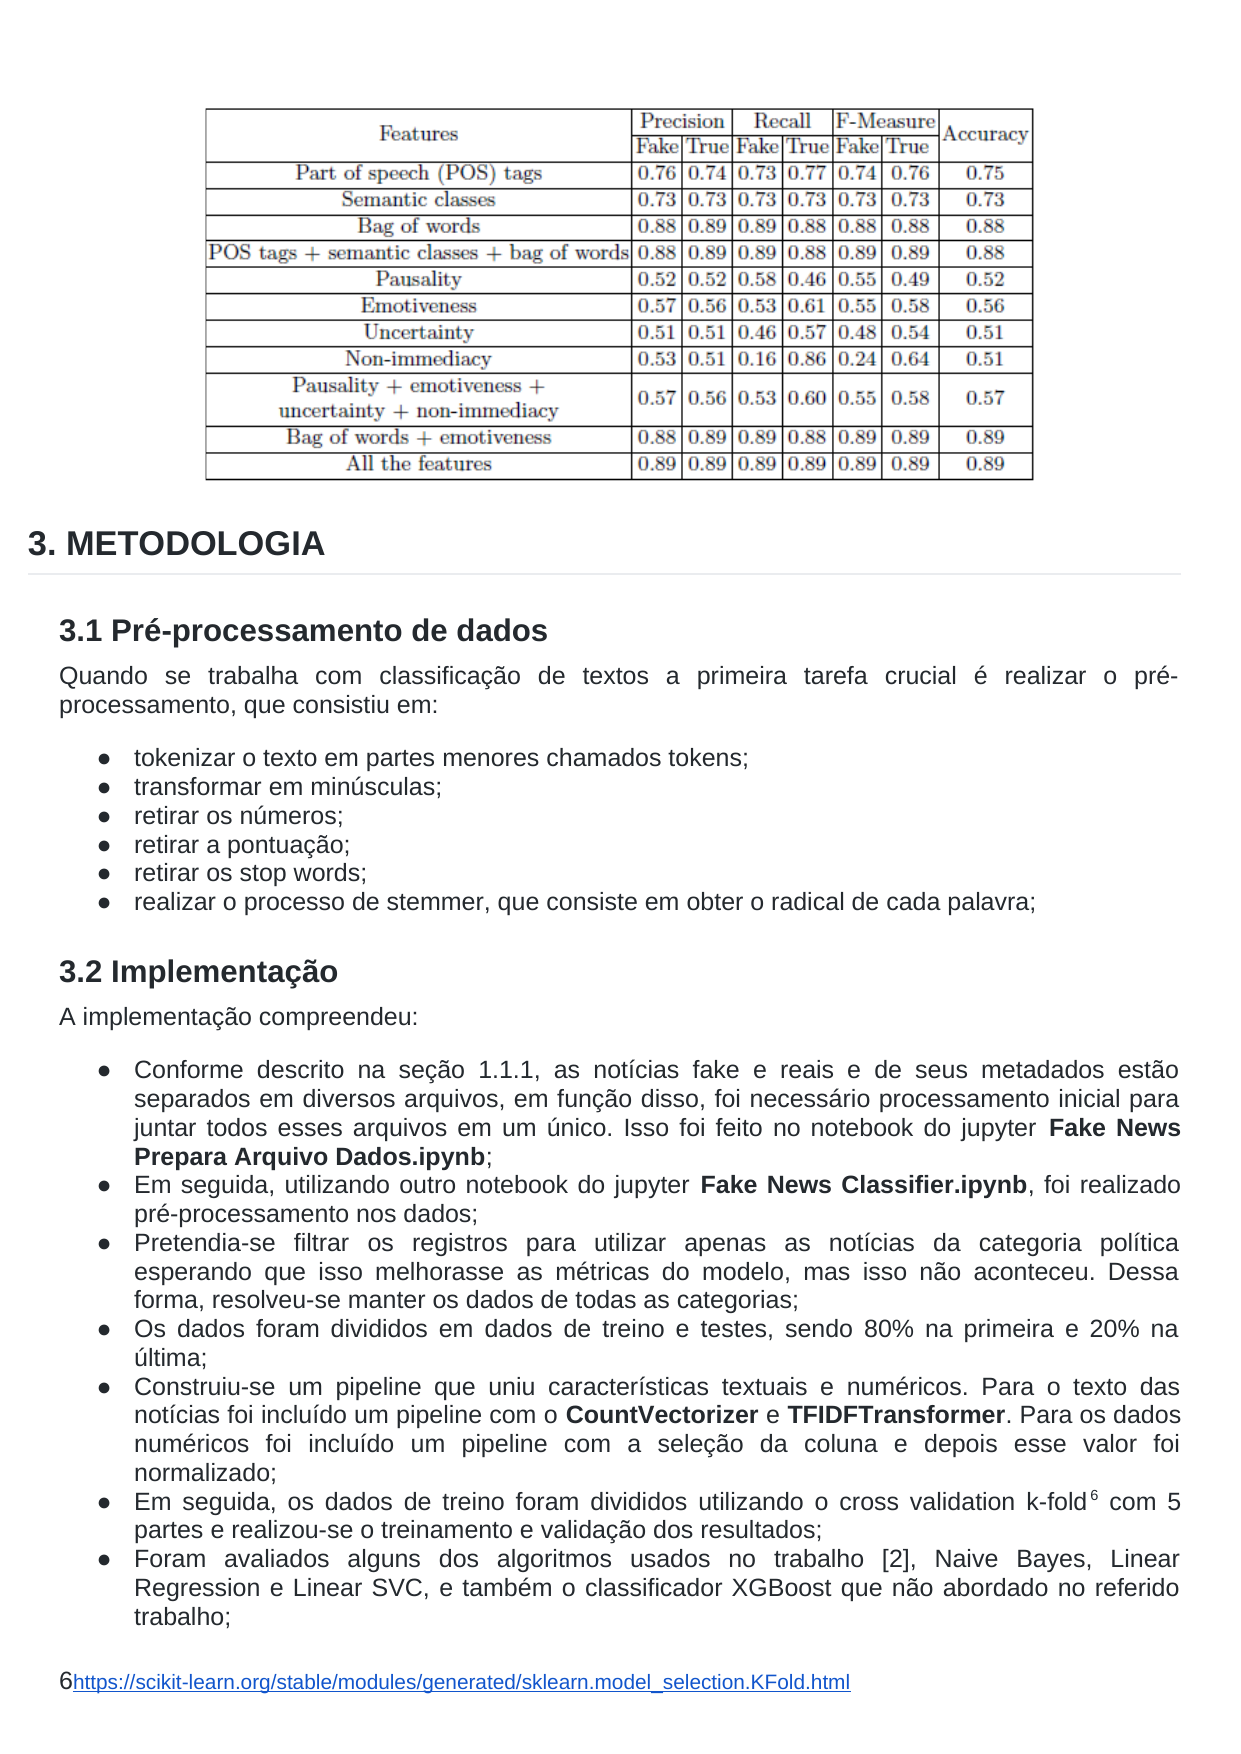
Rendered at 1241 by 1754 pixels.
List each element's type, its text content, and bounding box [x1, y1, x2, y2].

list Conforme descrito na seção 1.1.1, as notícias fake e reais e de seus metadados estão separados em diversos arquivos, em função disso, foi necessário processamento inicial para juntar todos esses arquivos em um único. Isso foi feito no notebook do jupyter Fake News Prepara Arquivo Dados.ipynb; [96, 1056, 1181, 1171]
subtitle 3.2 Implementação [59, 953, 1181, 989]
list realizar o processo de stemmer, que consiste em obter o radical de cada palavra; [96, 887, 1181, 916]
list retirar a pontuação; [96, 829, 1181, 858]
text A implementação compreendeu: [59, 1002, 1181, 1031]
list https://scikit-learn.org/stable/modules/generated/sklearn.model_selection.KFold.html [59, 1666, 1181, 1695]
list retirar os stop words; [96, 858, 1181, 887]
list Pretendia-se filtrar os registros para utilizar apenas as notícias da categoria política esperando que isso melhorasse as métricas do modelo, mas isso não aconteceu. Dessa forma, resolveu-se manter os dados de todas as categorias; [96, 1228, 1181, 1314]
list transformar em minúsculas; [96, 772, 1181, 801]
subtitle 3. METODOLOGIA [28, 523, 1181, 573]
list Construiu-se um pipeline que uniu características textuais e numéricos. Para o texto das notícias foi incluído um pipeline com o CountVectorizer e TFIDFTransformer. Para os dados numéricos foi incluído um pipeline com a seleção da coluna e depois esse valor foi normalizado; [96, 1372, 1181, 1487]
list Os dados foram divididos em dados de treino e testes, sendo 80% na primeira e 20% na última; [96, 1314, 1181, 1372]
picture [205, 103, 1035, 486]
list Foram avaliados alguns dos algoritmos usados no trabalho [2], Naive Bayes, Linear Regression e Linear SVC, e também o classificador XGBoost que não abordado no referido trabalho; [96, 1544, 1181, 1631]
list tokenizar o texto em partes menores chamados tokens; [96, 743, 1181, 772]
list Em seguida, utilizando outro notebook do jupyter Fake News Classifier.ipynb, foi realizado pré-processamento nos dados; [96, 1171, 1181, 1228]
subtitle 3.1 Pré-processamento de dados [59, 612, 1181, 648]
list retirar os números; [96, 801, 1181, 829]
text Quando se trabalha com classificação de textos a primeira tarefa crucial é realizar o pré-processamento, que consistiu em: [59, 661, 1181, 718]
list Em seguida, os dados de treino foram divididos utilizando o cross validation k-fold com 5 partes e realizou-se o treinamento e validação dos resultados; [96, 1487, 1181, 1544]
